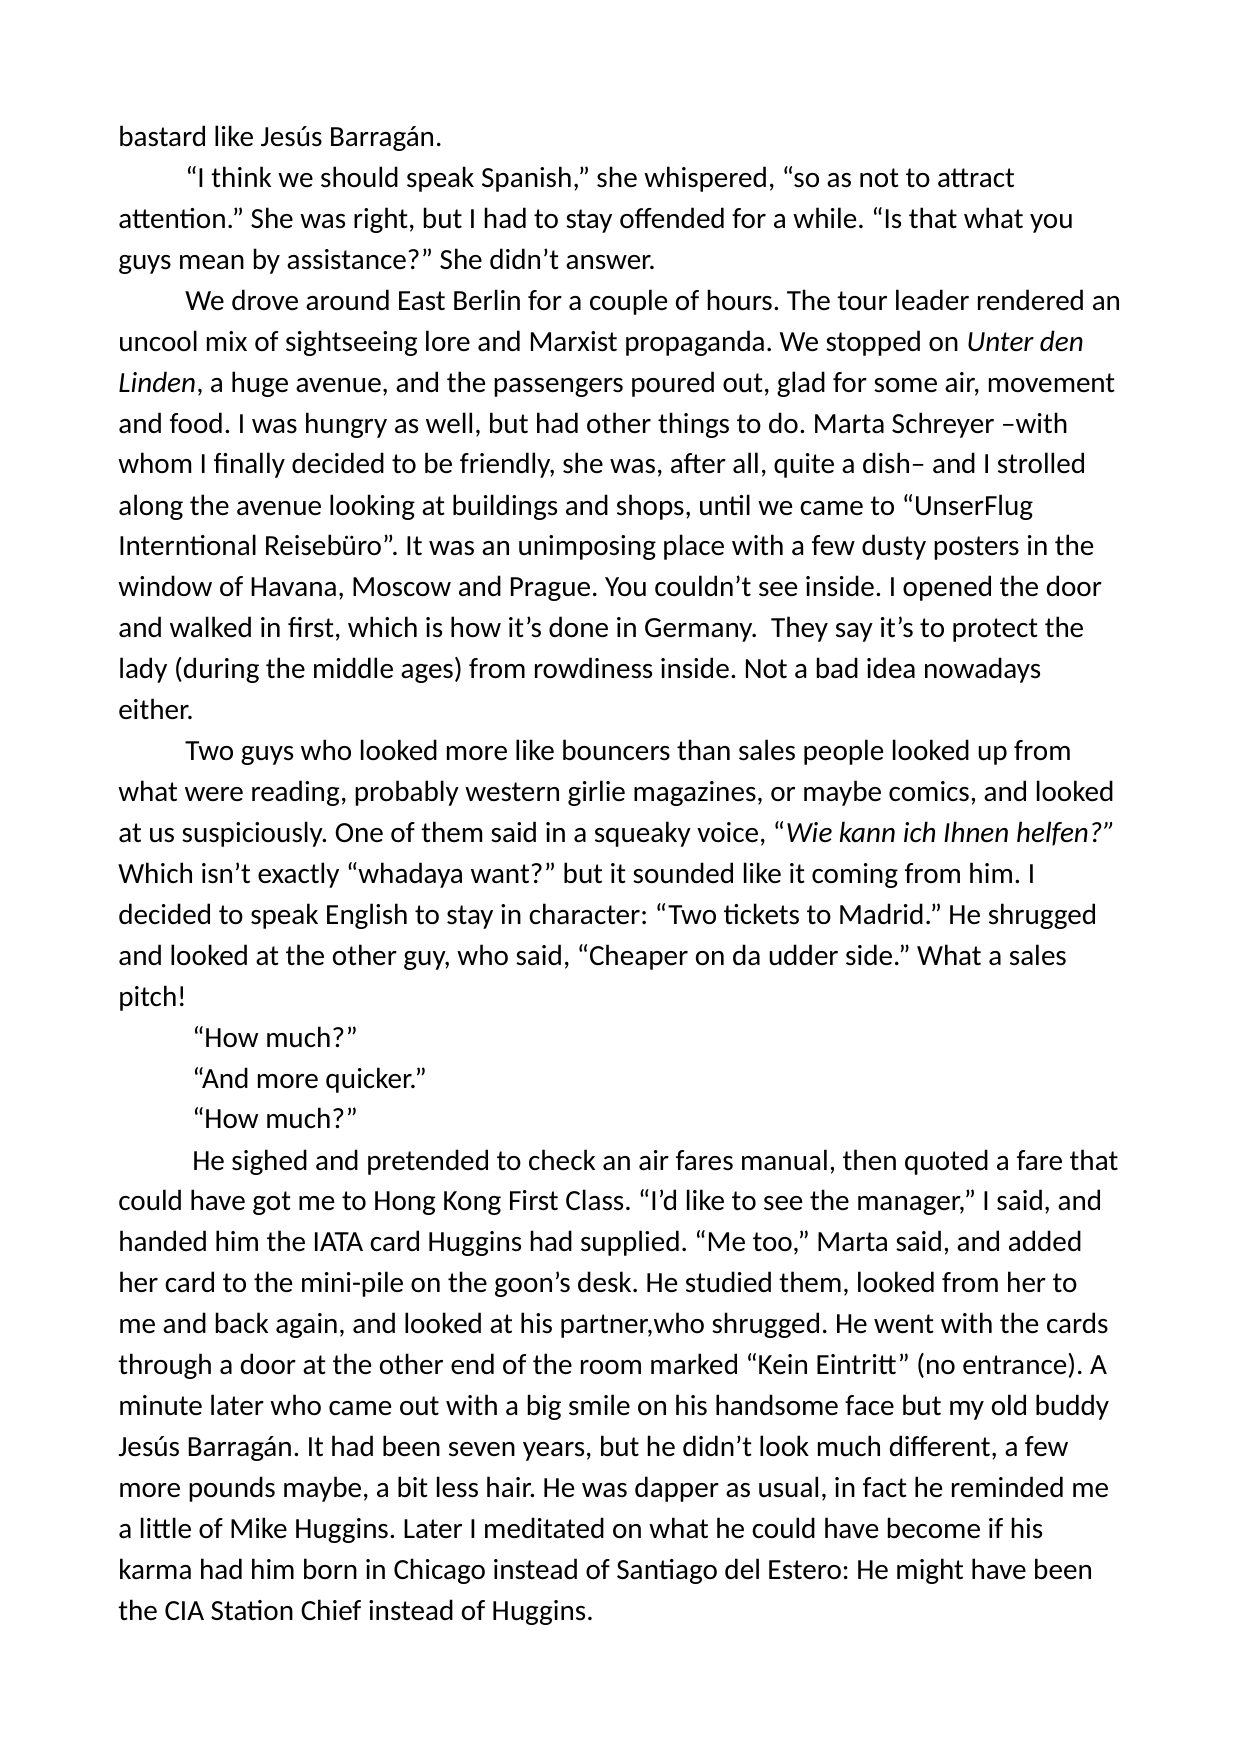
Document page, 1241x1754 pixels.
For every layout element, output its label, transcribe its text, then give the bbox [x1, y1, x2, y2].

text “And more quicker.” [118, 1060, 1122, 1095]
text “I think we should speak Spanish,” she whispered, “so as not to attract attention.” She was right, but I had to stay offended for a while. “Is that what you guys mean by assistance?” She didn’t answer. [118, 159, 1122, 277]
text bastard like Jesús Barragán. [118, 118, 1122, 154]
text “How much?” [118, 1019, 1122, 1054]
text He sighed and pretended to check an air fares manual, then quoted a fare that could have got me to Hong Kong First Class. “I’d like to see the manager,” I said, and handed him the IATA card Huggins had supplied. “Me too,” Marta said, and added her card to the mini-pile on the goon’s desk. He studied them, looked from her to me and back again, and looked at his partner,who shrugged. He went with the cards through a door at the other end of the room marked “Kein Eintritt” (no entrance). A minute later who came out with a big smile on his handsome face but my old buddy Jesús Barragán. It had been seven years, but he didn’t look much different, a few more pounds maybe, a bit less hair. He was dapper as usual, in fact he reminded me a little of Mike Huggins. Later I meditated on what he could have become if his karma had him born in Chicago instead of Santiago del Estero: He might have been the CIA Station Chief instead of Huggins. [118, 1142, 1122, 1627]
text We drove around East Berlin for a couple of hours. The tour leader rendered an uncool mix of sightseeing lore and Marxist propaganda. We stopped on Unter den Linden, a huge avenue, and the passengers poured out, glad for some air, movement and food. I was hungry as well, but had other things to do. Marta Schreyer –with whom I finally decided to be friendly, she was, after all, quite a dish– and I strolled along the avenue looking at buildings and shops, until we came to “UnserFlug Interntional Reisebüro”. It was an unimposing place with a few dusty posters in the window of Havana, Moscow and Prague. You couldn’t see inside. I opened the door and walked in first, which is how it’s done in Germany. They say it’s to protect the lady (during the middle ages) from rowdiness inside. Not a bad idea nowadays either. [118, 282, 1122, 727]
text “How much?” [118, 1101, 1122, 1136]
text Two guys who looked more like bouncers than sales people looked up from what were reading, probably western girlie magazines, or maybe comics, and looked at us suspiciously. One of them said in a squeaky voice, “Wie kann ich Ihnen helfen?” Which isn’t exactly “whadaya want?” but it sounded like it coming from him. I decided to speak English to stay in character: “Two tickets to Madrid.” He shrugged and looked at the other guy, who said, “Cheaper on da udder side.” What a sales pitch! [118, 732, 1122, 1013]
